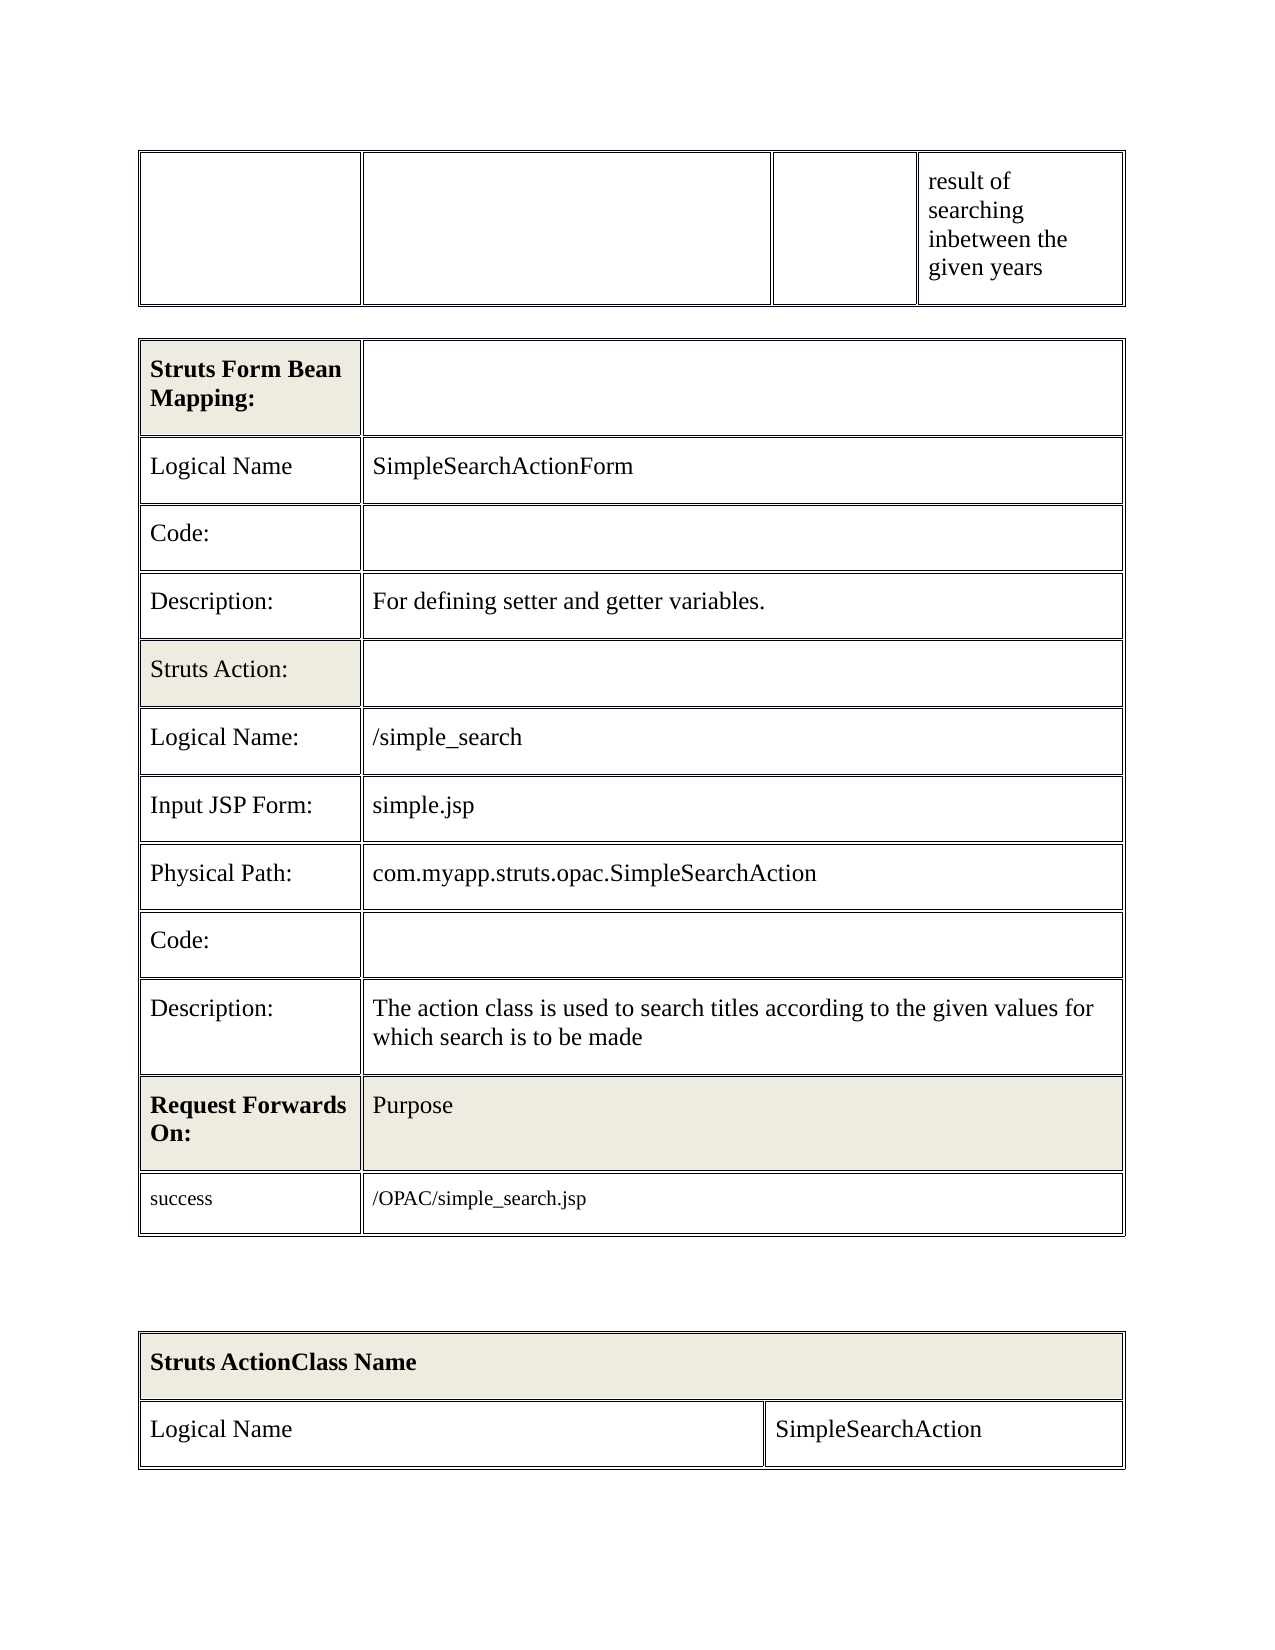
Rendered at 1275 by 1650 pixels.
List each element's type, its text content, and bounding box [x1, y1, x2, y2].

table_cell SimpleSearchAction [766, 1402, 1122, 1466]
table_cell Description: [141, 980, 360, 1074]
table_cell [364, 641, 1122, 706]
table_cell /OPAC/simple_search.jsp [364, 1174, 1122, 1233]
table_cell Input JSP Form: [141, 777, 360, 841]
table_cell Code: [141, 913, 360, 977]
table_cell result of searching inbetween the given years [919, 153, 1122, 304]
table_cell success [141, 1174, 360, 1233]
table_cell Description: [141, 574, 360, 638]
table_cell Physical Path: [141, 845, 360, 909]
table_cell simple.jsp [364, 777, 1122, 841]
table_cell Request Forwards On: [141, 1077, 360, 1170]
table_cell [141, 153, 360, 304]
table_cell [364, 153, 770, 304]
table_cell Logical Name [141, 1402, 763, 1466]
table_cell The action class is used to search titles according to the given values for which search is to be made [364, 980, 1122, 1074]
table_cell [364, 506, 1122, 570]
table_cell For defining setter and getter variables. [364, 574, 1122, 638]
table_header Struts Form Bean Mapping: [141, 341, 360, 434]
table_cell Code: [141, 506, 360, 570]
table_header [364, 341, 1122, 434]
table_cell Purpose [364, 1077, 1122, 1170]
table_cell SimpleSearchActionForm [364, 438, 1122, 502]
table_cell [774, 153, 916, 304]
table_cell Struts Action: [141, 641, 360, 706]
table_cell [364, 913, 1122, 977]
table_cell com.myapp.struts.opac.SimpleSearchAction [364, 845, 1122, 909]
table_header Struts ActionClass Name [141, 1334, 1122, 1398]
table_cell Logical Name: [141, 709, 360, 774]
table_cell /simple_search [364, 709, 1122, 774]
table_cell Logical Name [141, 438, 360, 502]
